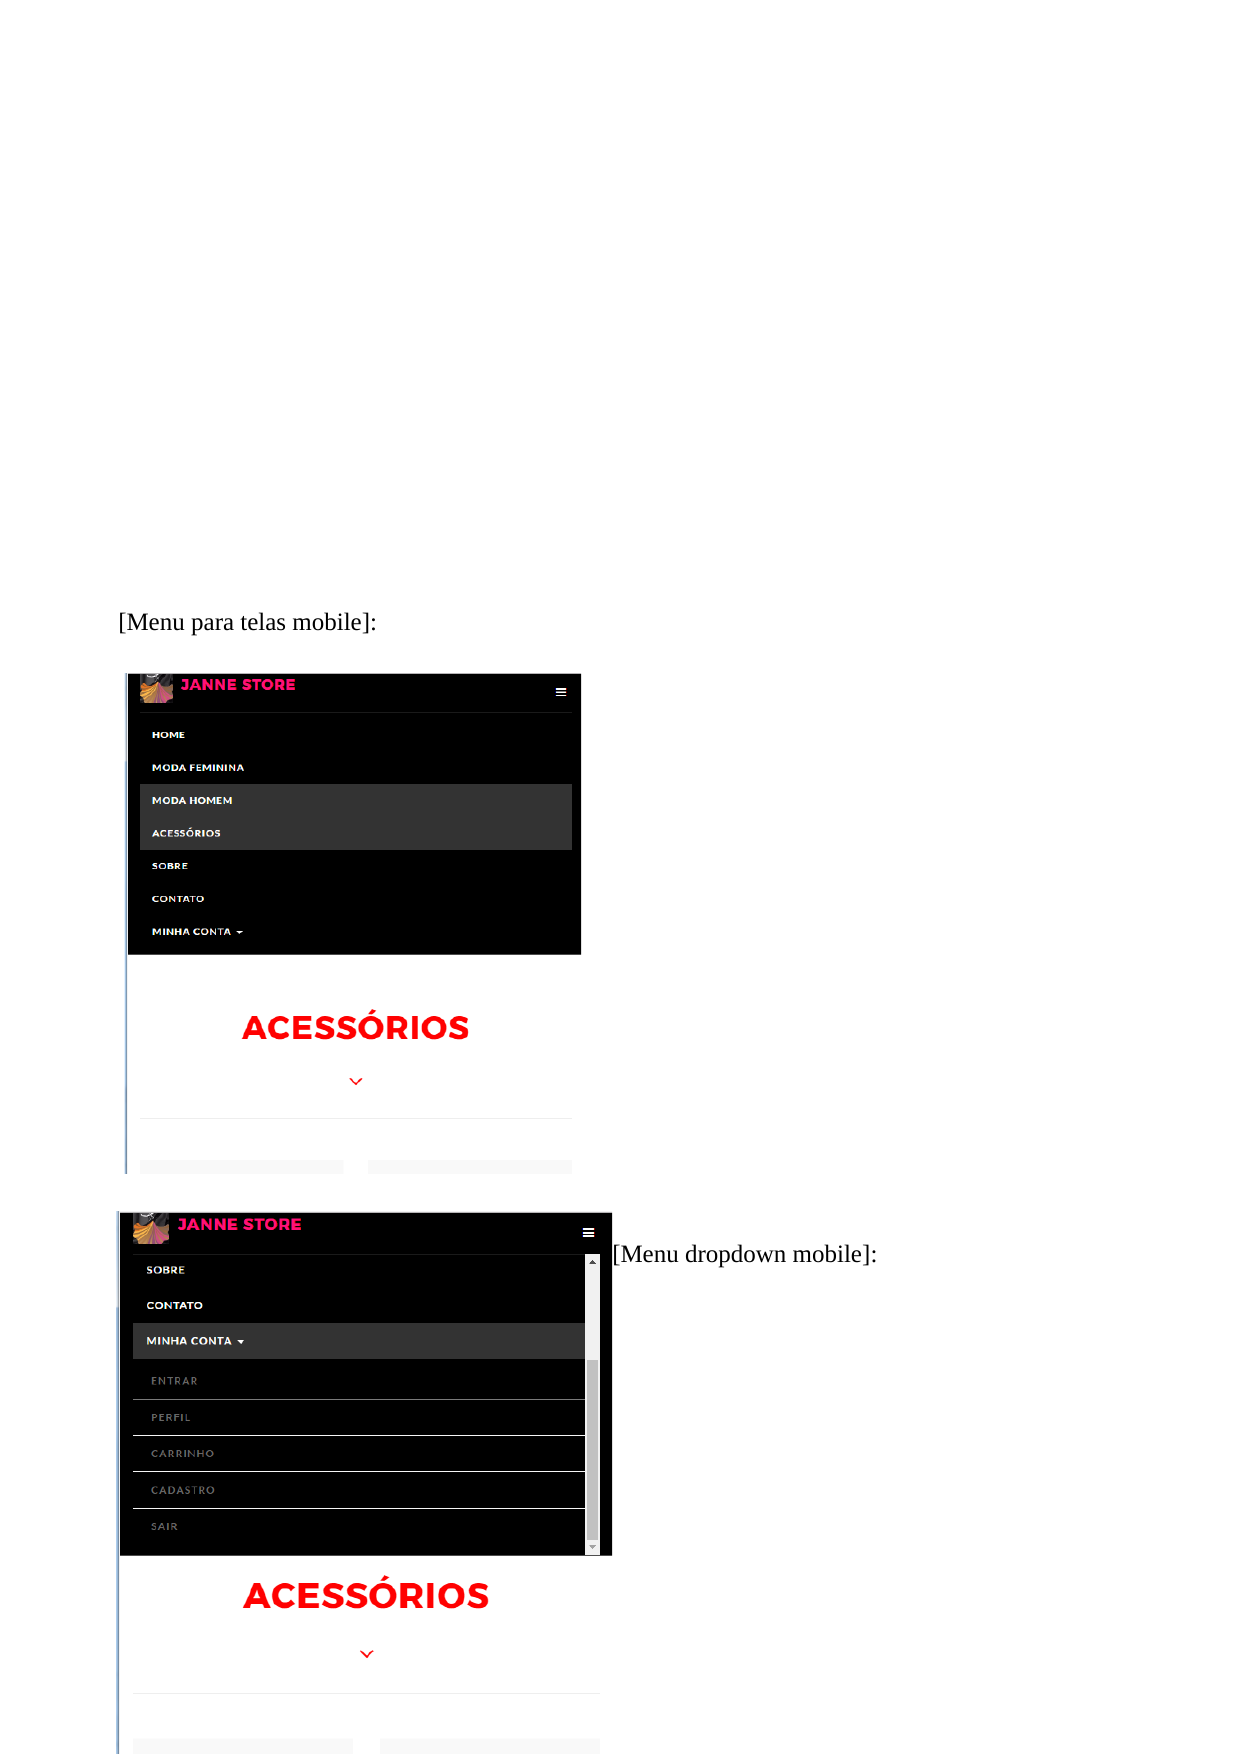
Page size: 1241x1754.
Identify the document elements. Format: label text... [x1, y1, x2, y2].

picture [116, 1211, 613, 1754]
text [Menu dropdown mobile]: [613, 1239, 1122, 1268]
text [Menu para telas mobile]: [118, 607, 1122, 636]
picture [124, 673, 582, 1174]
